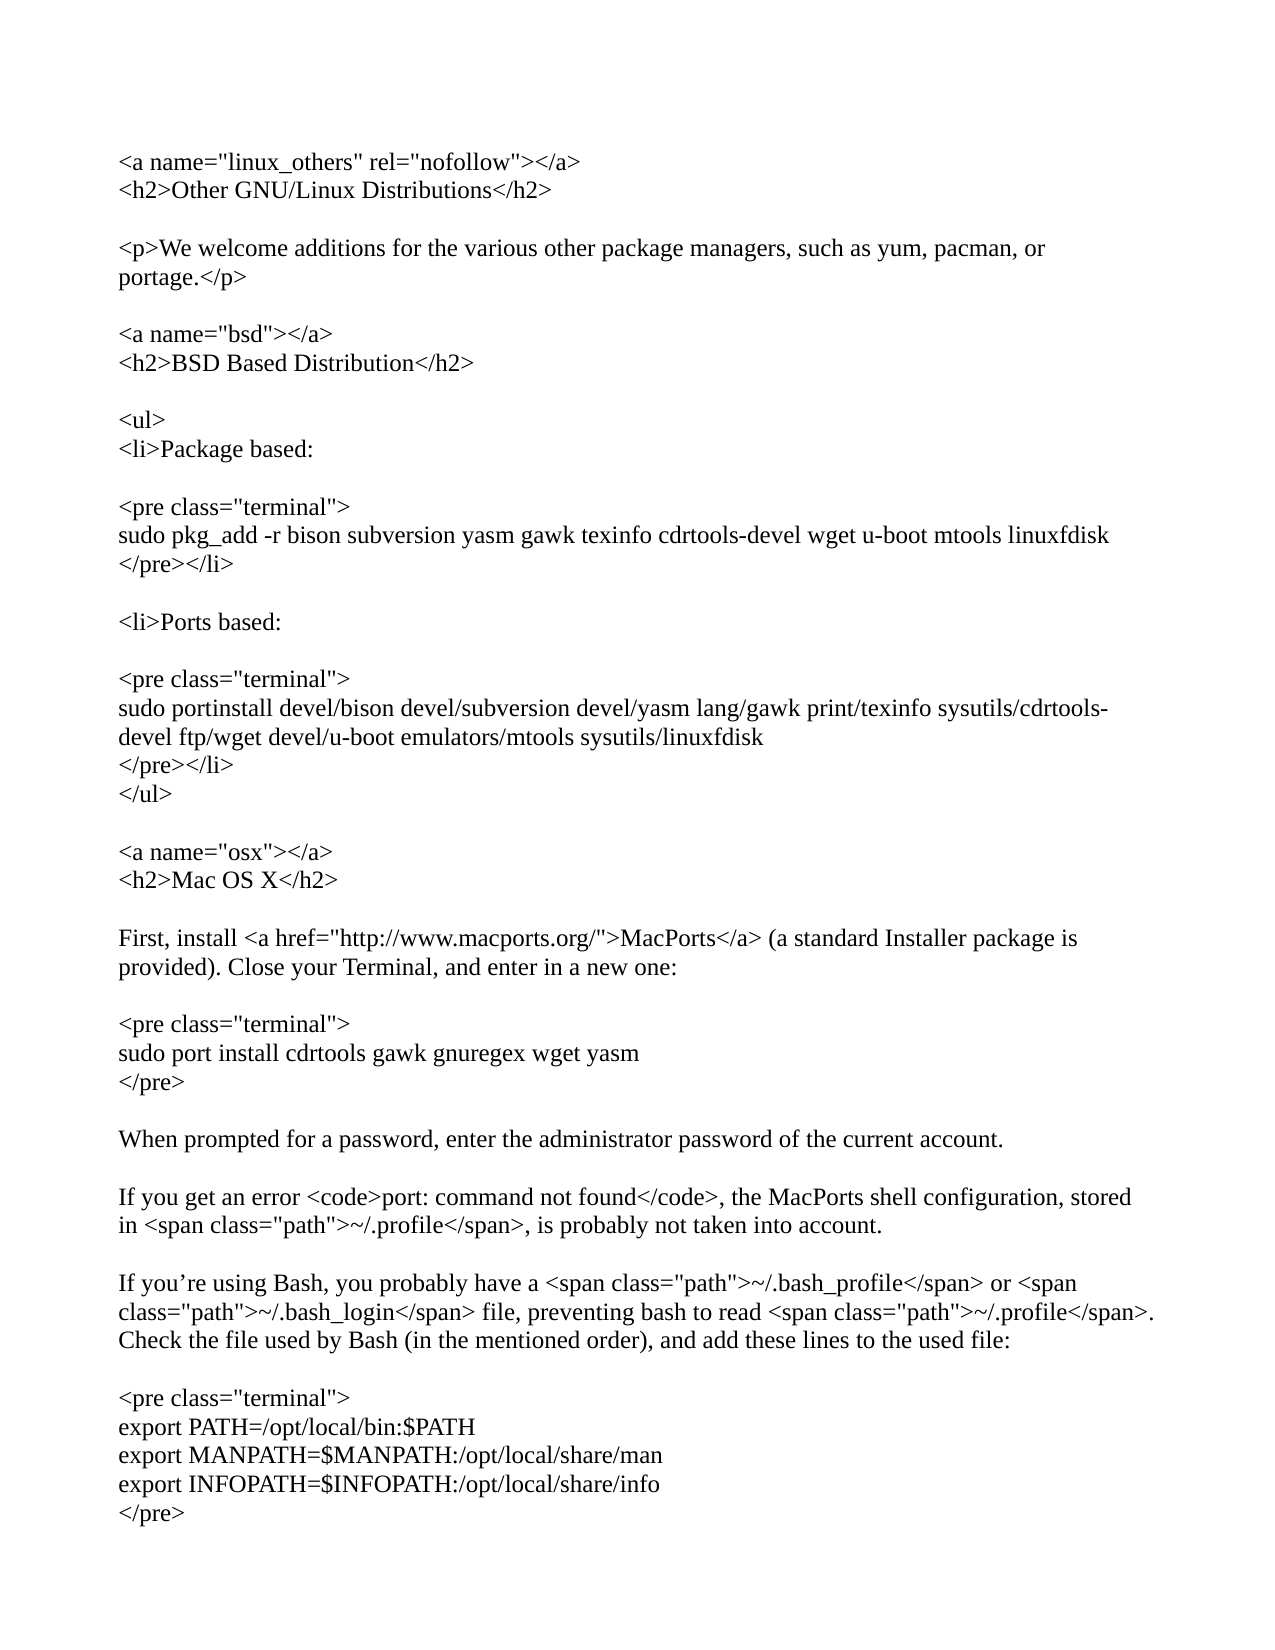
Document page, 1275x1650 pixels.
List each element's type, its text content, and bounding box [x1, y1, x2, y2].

text </ul> [118, 779, 1157, 808]
text sudo pkg_add -r bison subversion yasm gawk texinfo cdrtools-devel wget u-boot mtools linuxfdisk [118, 521, 1157, 549]
text <a name="osx"></a> [118, 837, 1157, 866]
text export MANPATH=$MANPATH:/opt/local/share/man [118, 1441, 1157, 1469]
text First, install <a href="http://www.macports.org/">MacPorts</a> (a standard Installer package is provided). Close your Terminal, and enter in a new one: [118, 923, 1157, 981]
text <h2>Other GNU/Linux Distributions</h2> [118, 176, 1157, 204]
text <a name="bsd"></a> [118, 319, 1157, 348]
text <pre class="terminal"> [118, 1383, 1157, 1412]
text <ul> [118, 406, 1157, 434]
text <h2>BSD Based Distribution</h2> [118, 348, 1157, 377]
text export PATH=/opt/local/bin:$PATH [118, 1412, 1157, 1441]
text <li>Ports based: [118, 607, 1157, 636]
text If you’re using Bash, you probably have a <span class="path">~/.bash_profile</span> or <span class="path">~/.bash_login</span> file, preventing bash to read <span class="path">~/.profile</span>. Check the file used by Bash (in the mentioned order), and add these lines to the used file: [118, 1268, 1157, 1354]
text <pre class="terminal"> [118, 664, 1157, 693]
text </pre></li> [118, 751, 1157, 779]
text <a name="linux_others" rel="nofollow"></a> [118, 147, 1157, 176]
text <p>We welcome additions for the various other package managers, such as yum, pacman, or portage.</p> [118, 233, 1157, 291]
text <li>Package based: [118, 434, 1157, 463]
text sudo portinstall devel/bison devel/subversion devel/yasm lang/gawk print/texinfo sysutils/cdrtools-devel ftp/wget devel/u-boot emulators/mtools sysutils/linuxfdisk [118, 693, 1157, 751]
text <pre class="terminal"> [118, 1009, 1157, 1038]
text If you get an error <code>port: command not found</code>, the MacPorts shell configuration, stored in <span class="path">~/.profile</span>, is probably not taken into account. [118, 1182, 1157, 1239]
text </pre></li> [118, 549, 1157, 578]
text export INFOPATH=$INFOPATH:/opt/local/share/info [118, 1469, 1157, 1498]
text When prompted for a password, enter the administrator password of the current account. [118, 1124, 1157, 1153]
text sudo port install cdrtools gawk gnuregex wget yasm [118, 1038, 1157, 1067]
text <h2>Mac OS X</h2> [118, 866, 1157, 894]
text <pre class="terminal"> [118, 492, 1157, 521]
text </pre> [118, 1498, 1157, 1527]
text </pre> [118, 1067, 1157, 1096]
